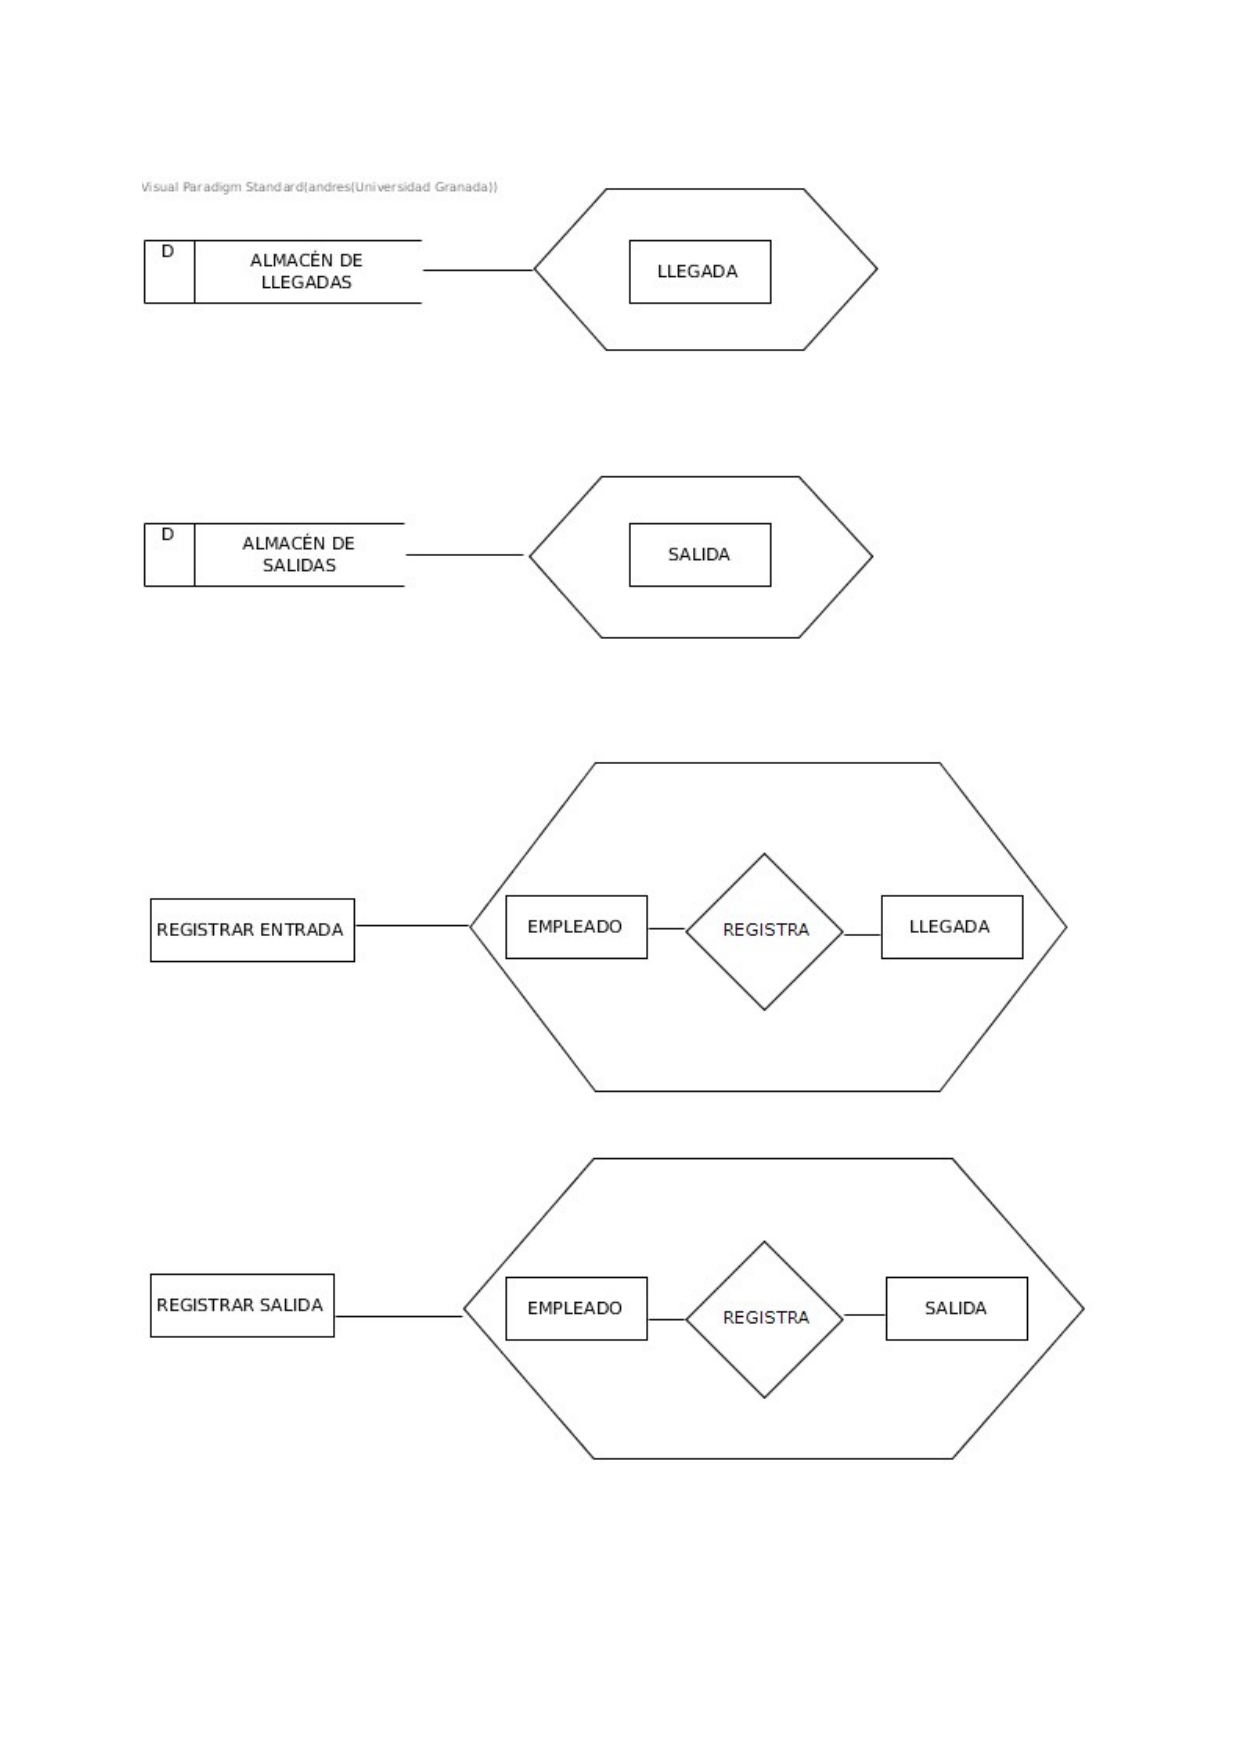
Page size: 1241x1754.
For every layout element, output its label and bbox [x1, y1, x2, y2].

picture [142, 176, 1099, 1474]
